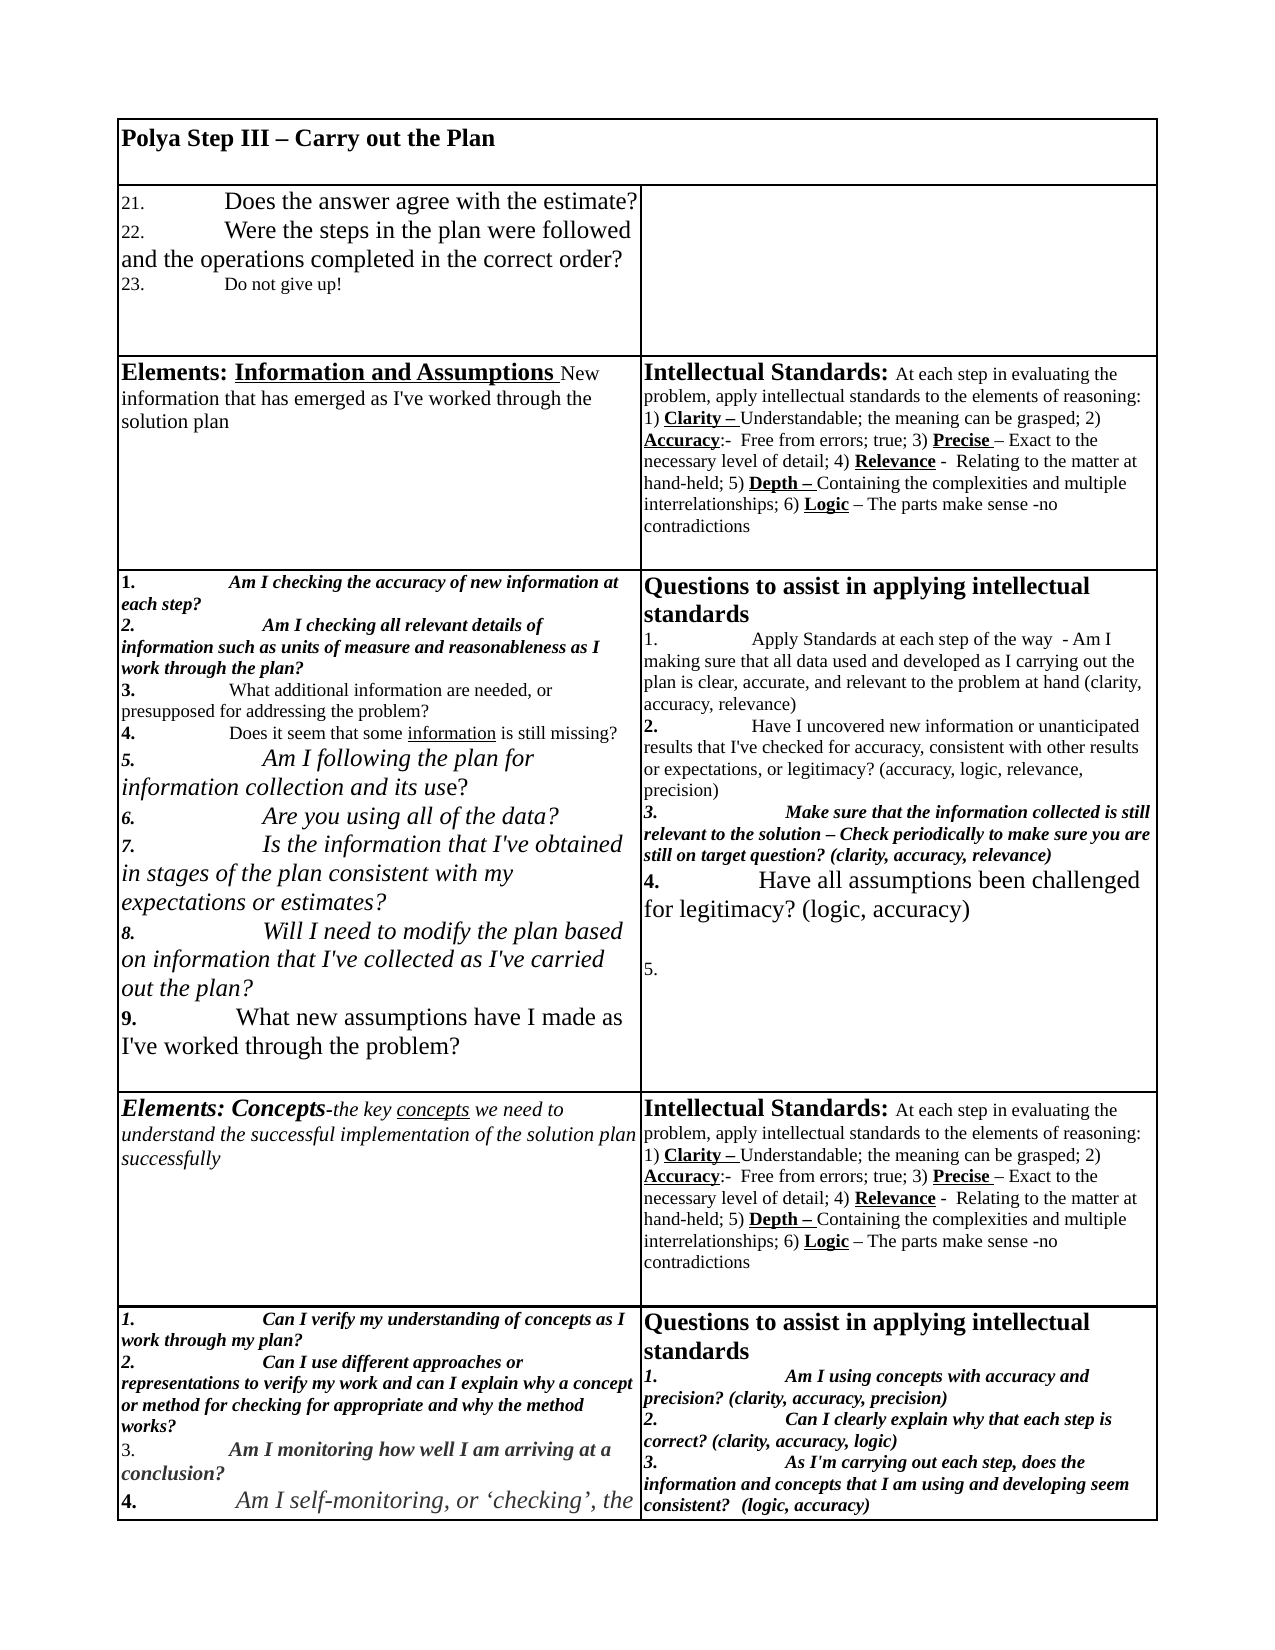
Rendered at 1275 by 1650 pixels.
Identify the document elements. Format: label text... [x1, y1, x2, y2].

table_cell Elements: Information and Assumptions New information that has emerged as I've worked through the solution plan [119, 357, 640, 569]
table_cell Intellectual Standards: At each step in evaluating the problem, apply intellectual standards to the elements of reasoning: 1) Clarity – Understandable; the meaning can be grasped; 2) Accuracy:- Free from errors; true; 3) Precise – Exact to the necessary level of detail; 4) Relevance - Relating to the matter at hand-held; 5) Depth – Containing the complexities and multiple interrelationships; 6) Logic – The parts make sense -no contradictions [642, 1093, 1156, 1305]
table_cell 1. Can I verify my understanding of concepts as I work through my plan? 2. Can I use different approaches or representations to verify my work and can I explain why a concept or method for checking for appropriate and why the method works? 3. Am I monitoring how well I am arriving at a conclusion? 4. Am I self-monitoring, or ‘checking’, the [119, 1308, 640, 1519]
table_cell Elements: Concepts-the key concepts we need to understand the successful implementation of the solution plan successfully [119, 1093, 640, 1305]
table_cell [642, 186, 1156, 354]
table_cell 1. Am I checking the accuracy of new information at each step? 2. Am I checking all relevant details of information such as units of measure and reasonableness as I work through the plan? 3. What additional information are needed, or presupposed for addressing the problem? 4. Does it seem that some information is still missing? 5. Am I following the plan for information collection and its use? 6. Are you using all of the data? 7. Is the information that I've obtained in stages of the plan consistent with my expectations or estimates? 8. Will I need to modify the plan based on information that I've collected as I've carried out the plan? 9. What new assumptions have I made as I've worked through the problem? [119, 571, 640, 1091]
table_cell Questions to assist in applying intellectual standards 1. Apply Standards at each step of the way - Am I making sure that all data used and developed as I carrying out the plan is clear, accurate, and relevant to the problem at hand (clarity, accuracy, relevance) 2. Have I uncovered new information or unanticipated results that I've checked for accuracy, consistent with other results or expectations, or legitimacy? (accuracy, logic, relevance, precision) 3. Make sure that the information collected is still relevant to the solution – Check periodically to make sure you are still on target question? (clarity, accuracy, relevance) 4. Have all assumptions been challenged for legitimacy? (logic, accuracy) 5. [642, 571, 1156, 1091]
table_header Polya Step III – Carry out the Plan [119, 120, 1156, 184]
table_cell Intellectual Standards: At each step in evaluating the problem, apply intellectual standards to the elements of reasoning: 1) Clarity – Understandable; the meaning can be grasped; 2) Accuracy:- Free from errors; true; 3) Precise – Exact to the necessary level of detail; 4) Relevance - Relating to the matter at hand-held; 5) Depth – Containing the complexities and multiple interrelationships; 6) Logic – The parts make sense -no contradictions [642, 357, 1156, 569]
table_cell 21. Does the answer agree with the estimate? 22. Were the steps in the plan were followed and the operations completed in the correct order? 23. Do not give up! [119, 186, 640, 354]
table_cell Questions to assist in applying intellectual standards 1. Am I using concepts with accuracy and precision? (clarity, accuracy, precision) 2. Can I clearly explain why that each step is correct? (clarity, accuracy, logic) 3. As I'm carrying out each step, does the information and concepts that I am using and developing seem consistent? (logic, accuracy) [642, 1308, 1156, 1519]
